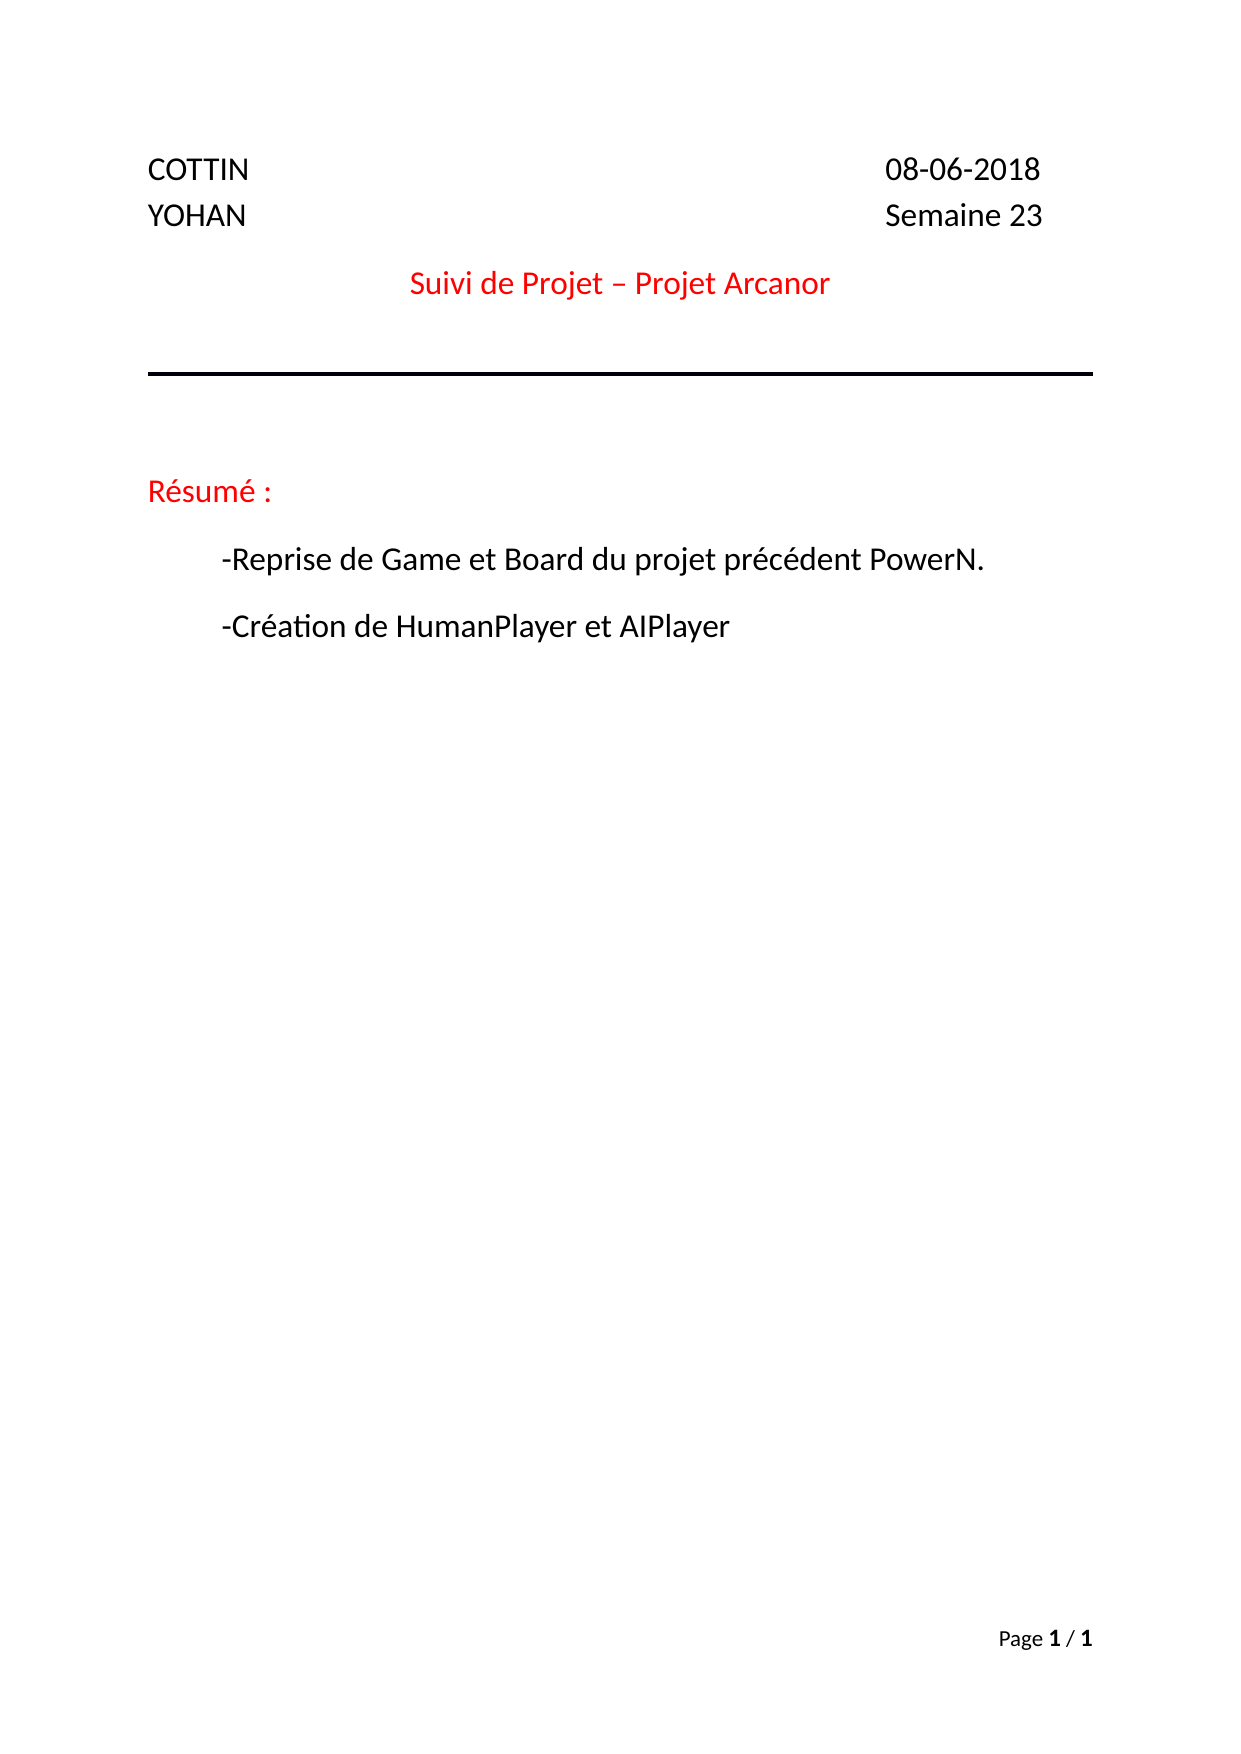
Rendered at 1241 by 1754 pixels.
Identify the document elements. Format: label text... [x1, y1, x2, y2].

text Résumé : [148, 470, 1093, 511]
text -Création de HumanPlayer et AIPlayer [148, 605, 1093, 646]
text Suivi de Projet – Projet Arcanor [148, 262, 1093, 303]
text -Reprise de Game et Board du projet précédent PowerN. [148, 538, 1093, 578]
text COTTIN 08-06-2018 YOHAN Semaine 23 [148, 148, 1093, 235]
